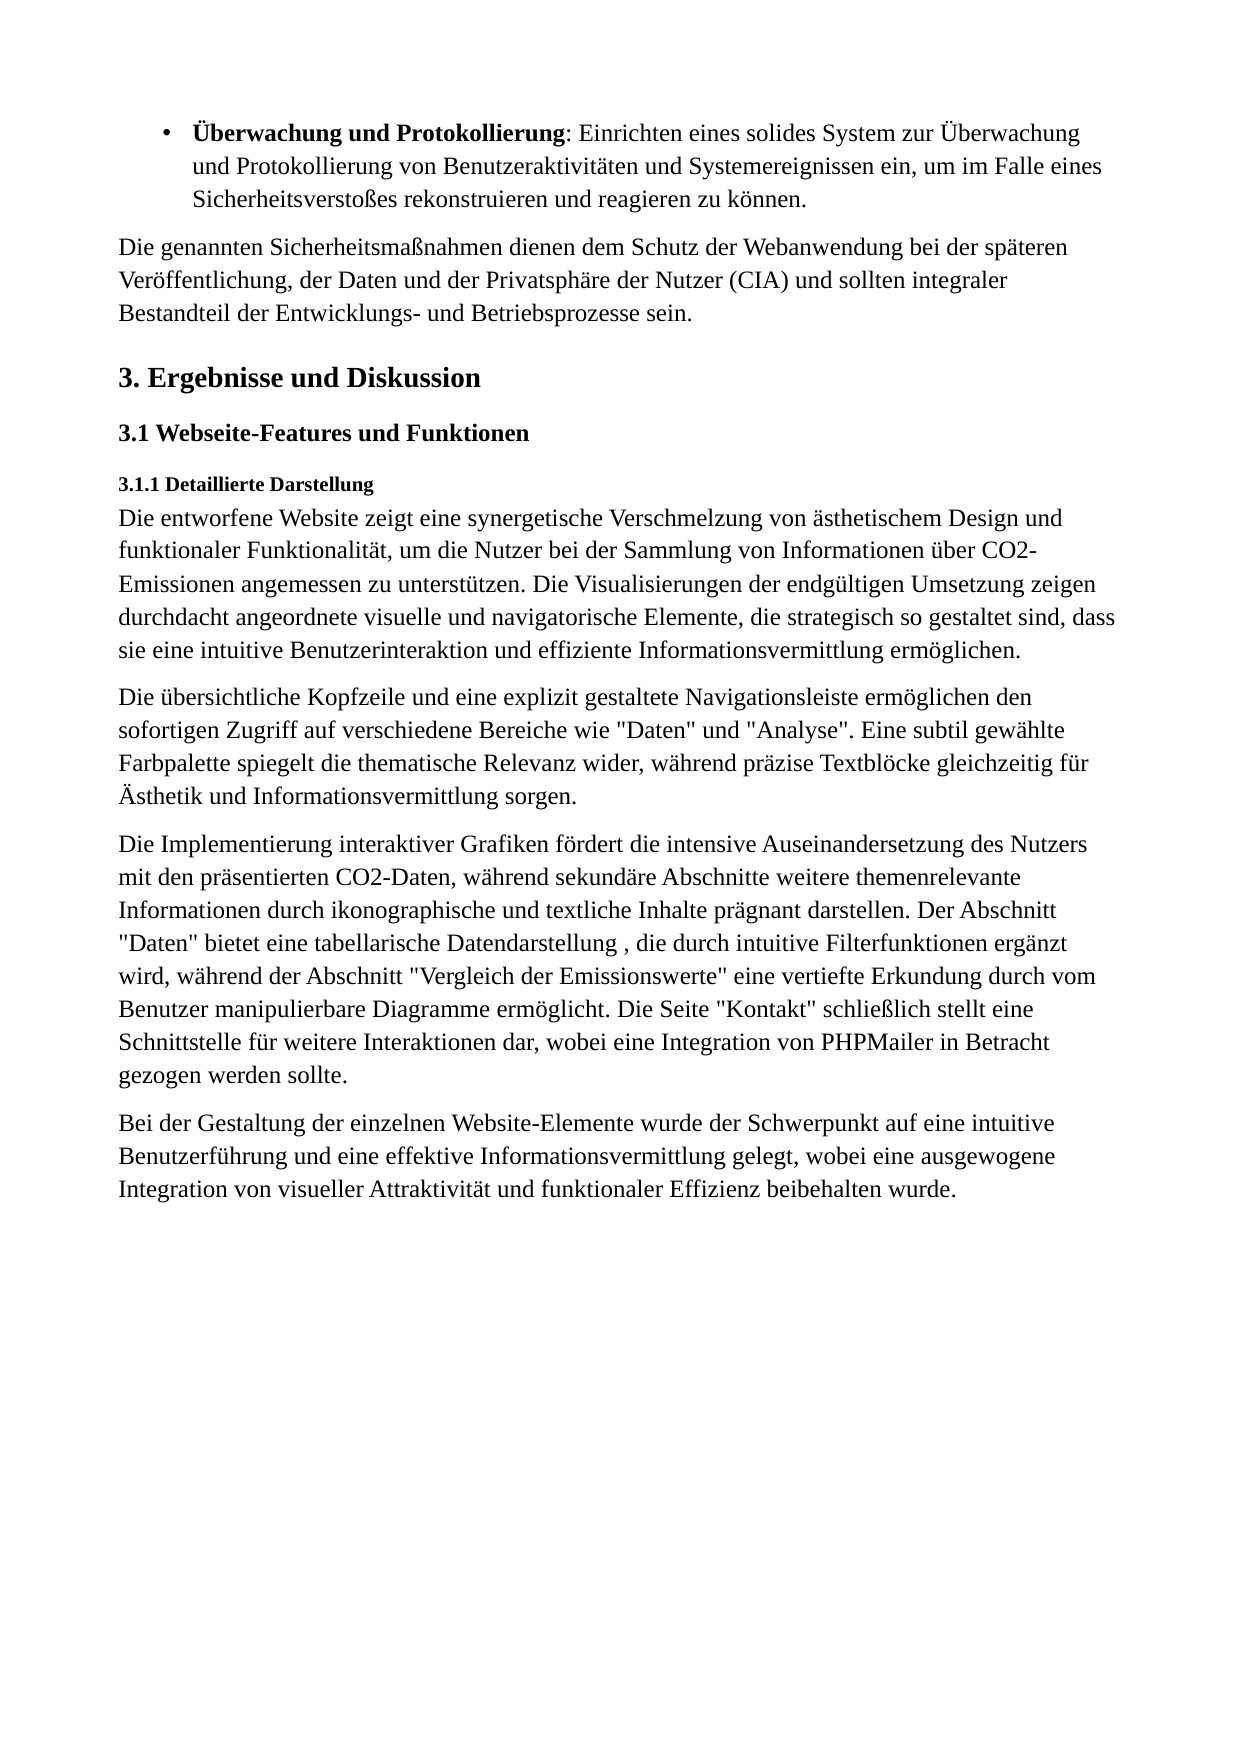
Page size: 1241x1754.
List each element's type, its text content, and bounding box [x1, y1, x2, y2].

text Die Implementierung interaktiver Grafiken fördert die intensive Auseinandersetzung des Nutzers mit den präsentierten CO2-Daten, während sekundäre Abschnitte weitere themenrelevante Informationen durch ikonographische und textliche Inhalte prägnant darstellen. Der Abschnitt "Daten" bietet eine tabellarische Datendarstellung , die durch intuitive Filterfunktionen ergänzt wird, während der Abschnitt "Vergleich der Emissionswerte" eine vertiefte Erkundung durch vom Benutzer manipulierbare Diagramme ermöglicht. Die Seite "Kontakt" schließlich stellt eine Schnittstelle für weitere Interaktionen dar, wobei eine Integration von PHPMailer in Betracht gezogen werden sollte. [118, 829, 1122, 1089]
text Die übersichtliche Kopfzeile und eine explizit gestaltete Navigationsleiste ermöglichen den sofortigen Zugriff auf verschiedene Bereiche wie "Daten" und "Analyse". Eine subtil gewählte Farbpalette spiegelt die thematische Relevanz wider, während präzise Textblöcke gleichzeitig für Ästhetik und Informationsvermittlung sorgen. [118, 682, 1122, 810]
list Überwachung und Protokollierung: Einrichten eines solides System zur Überwachung und Protokollierung von Benutzeraktivitäten und Systemereignissen ein, um im Falle eines Sicherheitsverstoßes rekonstruieren und reagieren zu können. [162, 118, 1122, 213]
text Bei der Gestaltung der einzelnen Website-Elemente wurde der Schwerpunkt auf eine intuitive Benutzerführung und eine effektive Informationsvermittlung gelegt, wobei eine ausgewogene Integration von visueller Attraktivität und funktionaler Effizienz beibehalten wurde. [118, 1108, 1122, 1202]
subtitle 3.1 Webseite-Features und Funktionen [118, 418, 1122, 447]
text Die entworfene Website zeigt eine synergetische Verschmelzung von ästhetischem Design und funktionaler Funktionalität, um die Nutzer bei der Sammlung von Informationen über CO2-Emissionen angemessen zu unterstützen. Die Visualisierungen der endgültigen Umsetzung zeigen durchdacht angeordnete visuelle und navigatorische Elemente, die strategisch so gestaltet sind, dass sie eine intuitive Benutzerinteraktion und effiziente Informationsvermittlung ermöglichen. [118, 503, 1122, 663]
text Die genannten Sicherheitsmaßnahmen dienen dem Schutz der Webanwendung bei der späteren Veröffentlichung, der Daten und der Privatsphäre der Nutzer (CIA) und sollten integraler Bestandteil der Entwicklungs- und Betriebsprozesse sein. [118, 232, 1122, 327]
subtitle 3.1.1 Detaillierte Darstellung [118, 472, 1122, 496]
subtitle 3. Ergebnisse und Diskussion [118, 360, 1122, 393]
